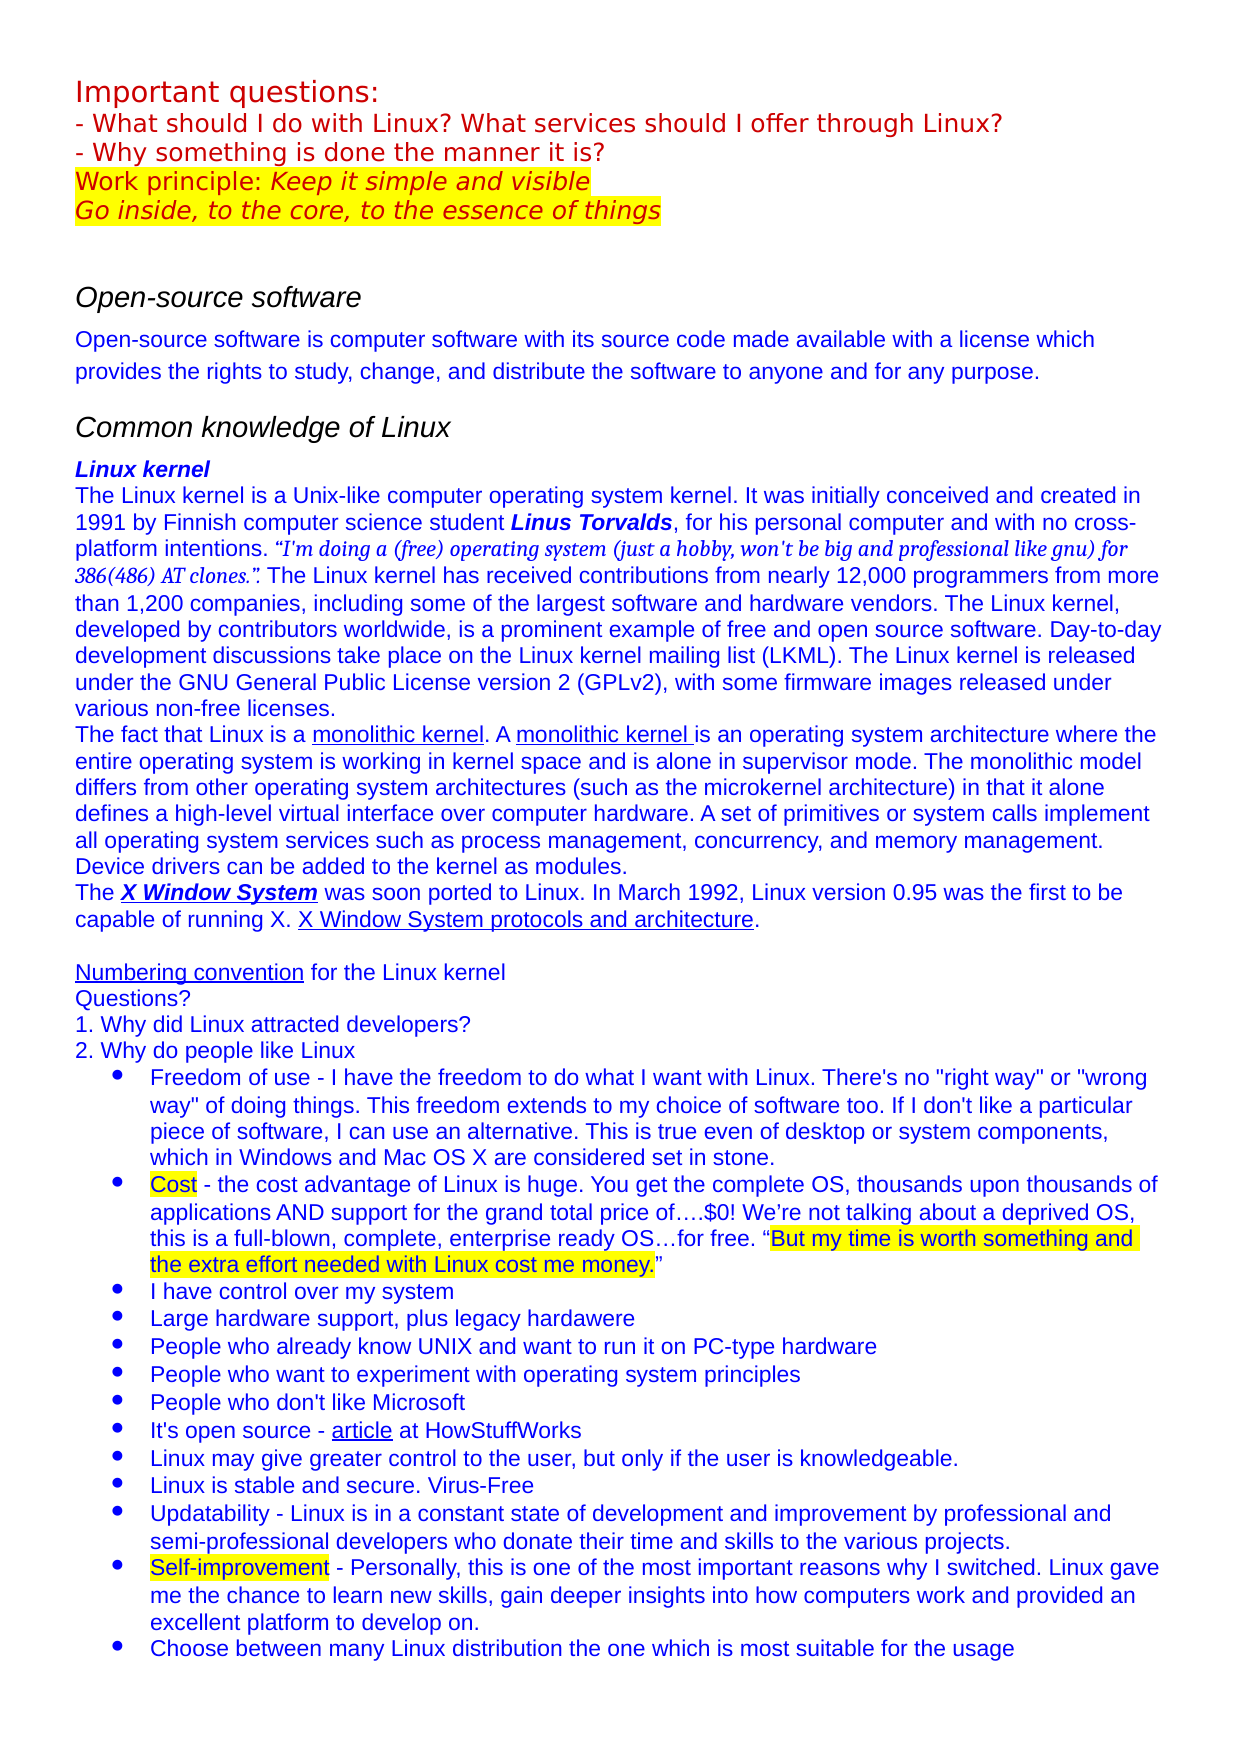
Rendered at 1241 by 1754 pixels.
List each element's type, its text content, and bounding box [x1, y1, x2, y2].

text The Linux kernel is a Unix-like computer operating system kernel. It was initially conceived and created in 1991 by Finnish computer science student Linus Torvalds, for his personal computer and with no cross-platform intentions. “I'm doing a (free) operating system (just a hobby, won't be big and professional like gnu) for 386(486) AT clones.”. The Linux kernel has received contributions from nearly 12,000 programmers from more than 1,200 companies, including some of the largest software and hardware vendors. The Linux kernel, developed by contributors worldwide, is a prominent example of free and open source software. Day-to-day development discussions take place on the Linux kernel mailing list (LKML). The Linux kernel is released under the GNU General Public License version 2 (GPLv2), with some firmware images released under various non-free licenses. [75, 482, 1165, 721]
list Choose between many Linux distribution the one which is most suitable for the usage [112, 1635, 1165, 1663]
text - Why something is done the manner it is? [75, 138, 1165, 167]
list Large hardware support, plus legacy hardawere [112, 1305, 1165, 1333]
list Linux is stable and secure. Virus-Free [112, 1472, 1165, 1500]
subtitle Common knowledge of Linux [75, 410, 1165, 443]
text Open-source software is computer software with its source code made available with a license which provides the rights to study, change, and distribute the software to anyone and for any purpose. [75, 326, 1165, 384]
text Numbering convention for the Linux kernel [75, 958, 1165, 985]
list People who already know UNIX and want to run it on PC-type hardware [112, 1333, 1165, 1361]
text The X Window System was soon ported to Linux. In March 1992, Linux version 0.95 was the first to be capable of running X. X Window System protocols and architecture. [75, 879, 1165, 932]
text - What should I do with Linux? What services should I offer through Linux? [75, 109, 1165, 138]
text The fact that Linux is a monolithic kernel. A monolithic kernel is an operating system architecture where the entire operating system is working in kernel space and is alone in supervisor mode. The monolithic model differs from other operating system architectures (such as the microkernel architecture) in that it alone defines a high-level virtual interface over computer hardware. A set of primitives or system calls implement all operating system services such as process management, concurrency, and memory management. Device drivers can be added to the kernel as modules. [75, 721, 1165, 879]
text Go inside, to the core, to the essence of things [75, 196, 1165, 226]
list Cost - the cost advantage of Linux is huge. You get the complete OS, thousands upon thousands of applications AND support for the grand total price of….$0! We’re not talking about a deprived OS, this is a full-blown, complete, enterprise ready OS…for free. “But my time is worth something and the extra effort needed with Linux cost me money.” [112, 1171, 1165, 1278]
list People who want to experiment with operating system principles [112, 1361, 1165, 1389]
list Updatability - Linux is in a constant state of development and improvement by professional and semi-professional developers who donate their time and skills to the various projects. [112, 1500, 1165, 1554]
list Linux may give greater control to the user, but only if the user is knowledgeable. [112, 1444, 1165, 1472]
text Questions? [75, 985, 1165, 1011]
text Work principle: Keep it simple and visible [75, 167, 1165, 196]
list Self-improvement - Personally, this is one of the most important reasons why I switched. Linux gave me the chance to learn new skills, gain deeper insights into how computers work and provided an excellent platform to develop on. [112, 1554, 1165, 1635]
list I have control over my system [112, 1278, 1165, 1305]
text 1. Why did Linux attracted developers? [75, 1011, 1165, 1037]
subtitle Open-source software [75, 280, 1165, 313]
text 2. Why do people like Linux [75, 1037, 1165, 1064]
text Important questions: [75, 75, 1165, 109]
list People who don't like Microsoft [112, 1389, 1165, 1417]
list Freedom of use - I have the freedom to do what I want with Linux. There's no "right way" or "wrong way" of doing things. This freedom extends to my choice of software too. If I don't like a particular piece of software, I can use an alternative. This is true even of desktop or system components, which in Windows and Mac OS X are considered set in stone. [112, 1064, 1165, 1171]
list It's open source - article at HowStuffWorks [112, 1417, 1165, 1444]
text Linux kernel [75, 456, 1165, 482]
